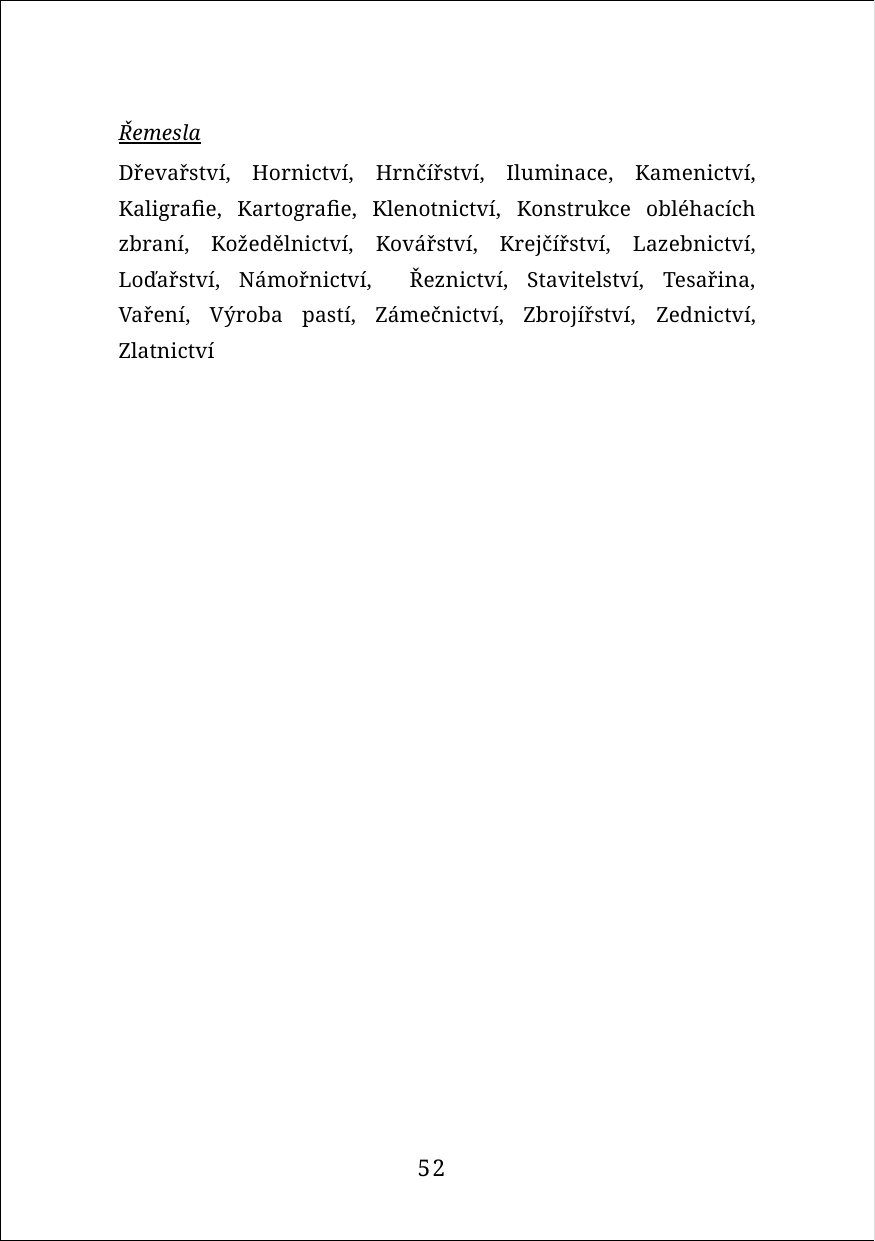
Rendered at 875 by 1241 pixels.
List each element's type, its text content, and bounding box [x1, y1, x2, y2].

subtitle Řemesla [118, 118, 756, 147]
text Dřevařství, Hornictví, Hrnčířství, Iluminace, Kamenictví, Kaligrafie, Kartografie, Klenotnictví, Konstrukce obléhacích zbraní, Kožedělnictví, Kovářství, Krejčířství, Lazebnictví, Loďařství, Námořnictví, Řeznictví, Stavitelství, Tesařina, Vaření, Výroba pastí, Zámečnictví, Zbrojířství, Zednictví, Zlatnictví [118, 158, 756, 364]
